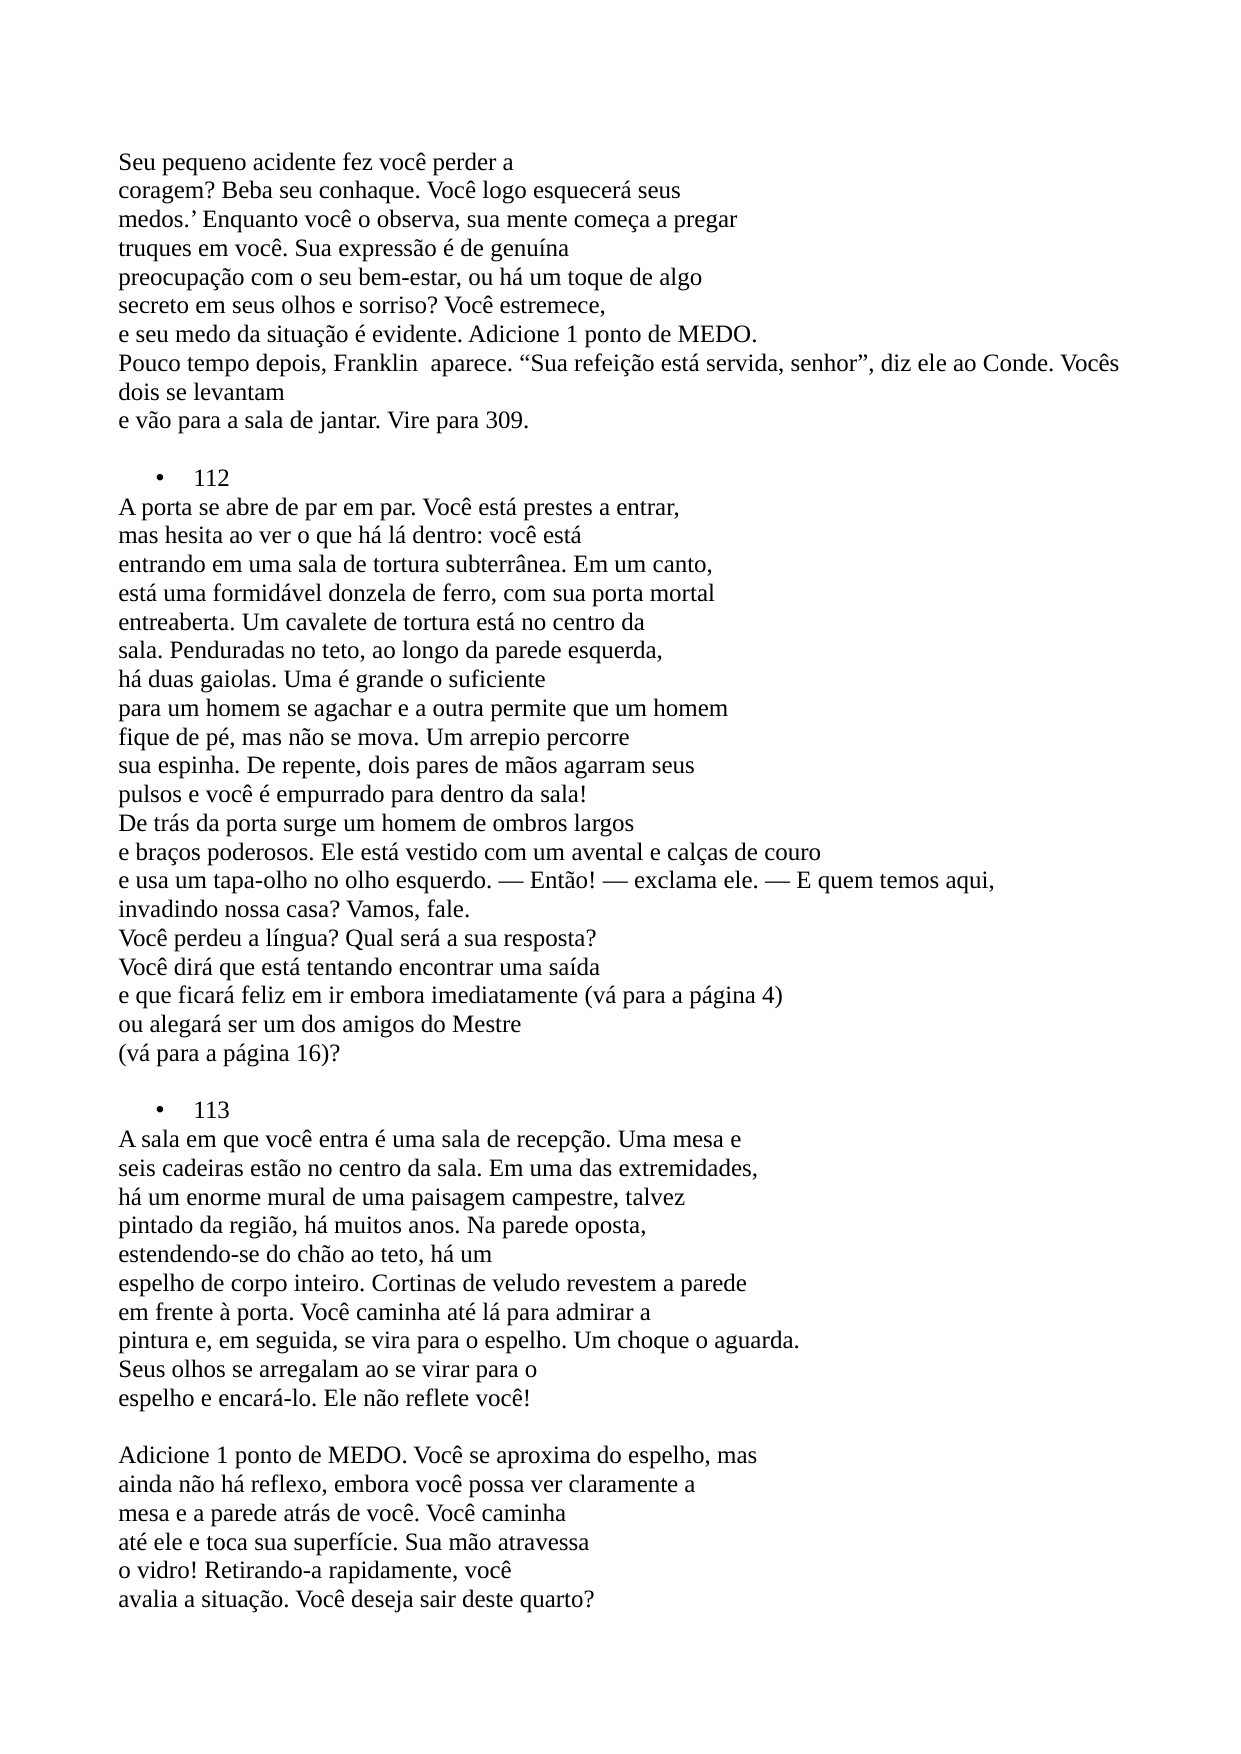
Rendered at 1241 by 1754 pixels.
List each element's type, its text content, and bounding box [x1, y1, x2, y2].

text De trás da porta surge um homem de ombros largos [118, 808, 1122, 837]
text invadindo nossa casa? Vamos, fale. [118, 894, 1122, 923]
text e seu medo da situação é evidente. Adicione 1 ponto de MEDO. [118, 319, 1122, 348]
text sala. Penduradas no teto, ao longo da parede esquerda, [118, 636, 1122, 664]
text secreto em seus olhos e sorriso? Você estremece, [118, 291, 1122, 319]
text A porta se abre de par em par. Você está prestes a entrar, [118, 492, 1122, 521]
text ou alegará ser um dos amigos do Mestre [118, 1009, 1122, 1038]
text Seus olhos se arregalam ao se virar para o [118, 1354, 1122, 1383]
text em frente à porta. Você caminha até lá para admirar a [118, 1297, 1122, 1326]
text A sala em que você entra é uma sala de recepção. Uma mesa e [118, 1124, 1122, 1153]
text o vidro! Retirando-a rapidamente, você [118, 1556, 1122, 1584]
text e vão para a sala de jantar. Vire para 309. [118, 406, 1122, 434]
text Adicione 1 ponto de MEDO. Você se aproxima do espelho, mas [118, 1441, 1122, 1469]
text (vá para a página 16)? [118, 1038, 1122, 1067]
text preocupação com o seu bem-estar, ou há um toque de algo [118, 262, 1122, 291]
list 113 [156, 1096, 1122, 1124]
text e braços poderosos. Ele está vestido com um avental e calças de couro [118, 837, 1122, 866]
text espelho e encará-lo. Ele não reflete você! [118, 1383, 1122, 1412]
text mesa e a parede atrás de você. Você caminha [118, 1498, 1122, 1527]
text entrando em uma sala de tortura subterrânea. Em um canto, [118, 549, 1122, 578]
text Pouco tempo depois, Franklin aparece. “Sua refeição está servida, senhor”, diz ele ao Conde. Vocês dois se levantam [118, 348, 1122, 406]
text mas hesita ao ver o que há lá dentro: você está [118, 521, 1122, 549]
text pintura e, em seguida, se vira para o espelho. Um choque o aguarda. [118, 1326, 1122, 1354]
text está uma formidável donzela de ferro, com sua porta mortal [118, 578, 1122, 607]
text medos.’ Enquanto você o observa, sua mente começa a pregar [118, 204, 1122, 233]
text estendendo-se do chão ao teto, há um [118, 1239, 1122, 1268]
text Você perdeu a língua? Qual será a sua resposta? [118, 923, 1122, 952]
text fique de pé, mas não se mova. Um arrepio percorre [118, 722, 1122, 751]
text há duas gaiolas. Uma é grande o suficiente [118, 664, 1122, 693]
text e usa um tapa-olho no olho esquerdo. — Então! — exclama ele. — E quem temos aqui, [118, 866, 1122, 894]
text espelho de corpo inteiro. Cortinas de veludo revestem a parede [118, 1268, 1122, 1297]
text sua espinha. De repente, dois pares de mãos agarram seus [118, 751, 1122, 779]
text entreaberta. Um cavalete de tortura está no centro da [118, 607, 1122, 636]
text Você dirá que está tentando encontrar uma saída [118, 952, 1122, 981]
text há um enorme mural de uma paisagem campestre, talvez [118, 1182, 1122, 1211]
text coragem? Beba seu conhaque. Você logo esquecerá seus [118, 176, 1122, 204]
text avalia a situação. Você deseja sair deste quarto? [118, 1584, 1122, 1613]
text seis cadeiras estão no centro da sala. Em uma das extremidades, [118, 1153, 1122, 1182]
list 112 [156, 463, 1122, 492]
text pulsos e você é empurrado para dentro da sala! [118, 779, 1122, 808]
text truques em você. Sua expressão é de genuína [118, 233, 1122, 262]
text até ele e toca sua superfície. Sua mão atravessa [118, 1527, 1122, 1556]
text para um homem se agachar e a outra permite que um homem [118, 693, 1122, 722]
text ainda não há reflexo, embora você possa ver claramente a [118, 1469, 1122, 1498]
text pintado da região, há muitos anos. Na parede oposta, [118, 1211, 1122, 1239]
text Seu pequeno acidente fez você perder a [118, 147, 1122, 176]
text e que ficará feliz em ir embora imediatamente (vá para a página 4) [118, 981, 1122, 1009]
